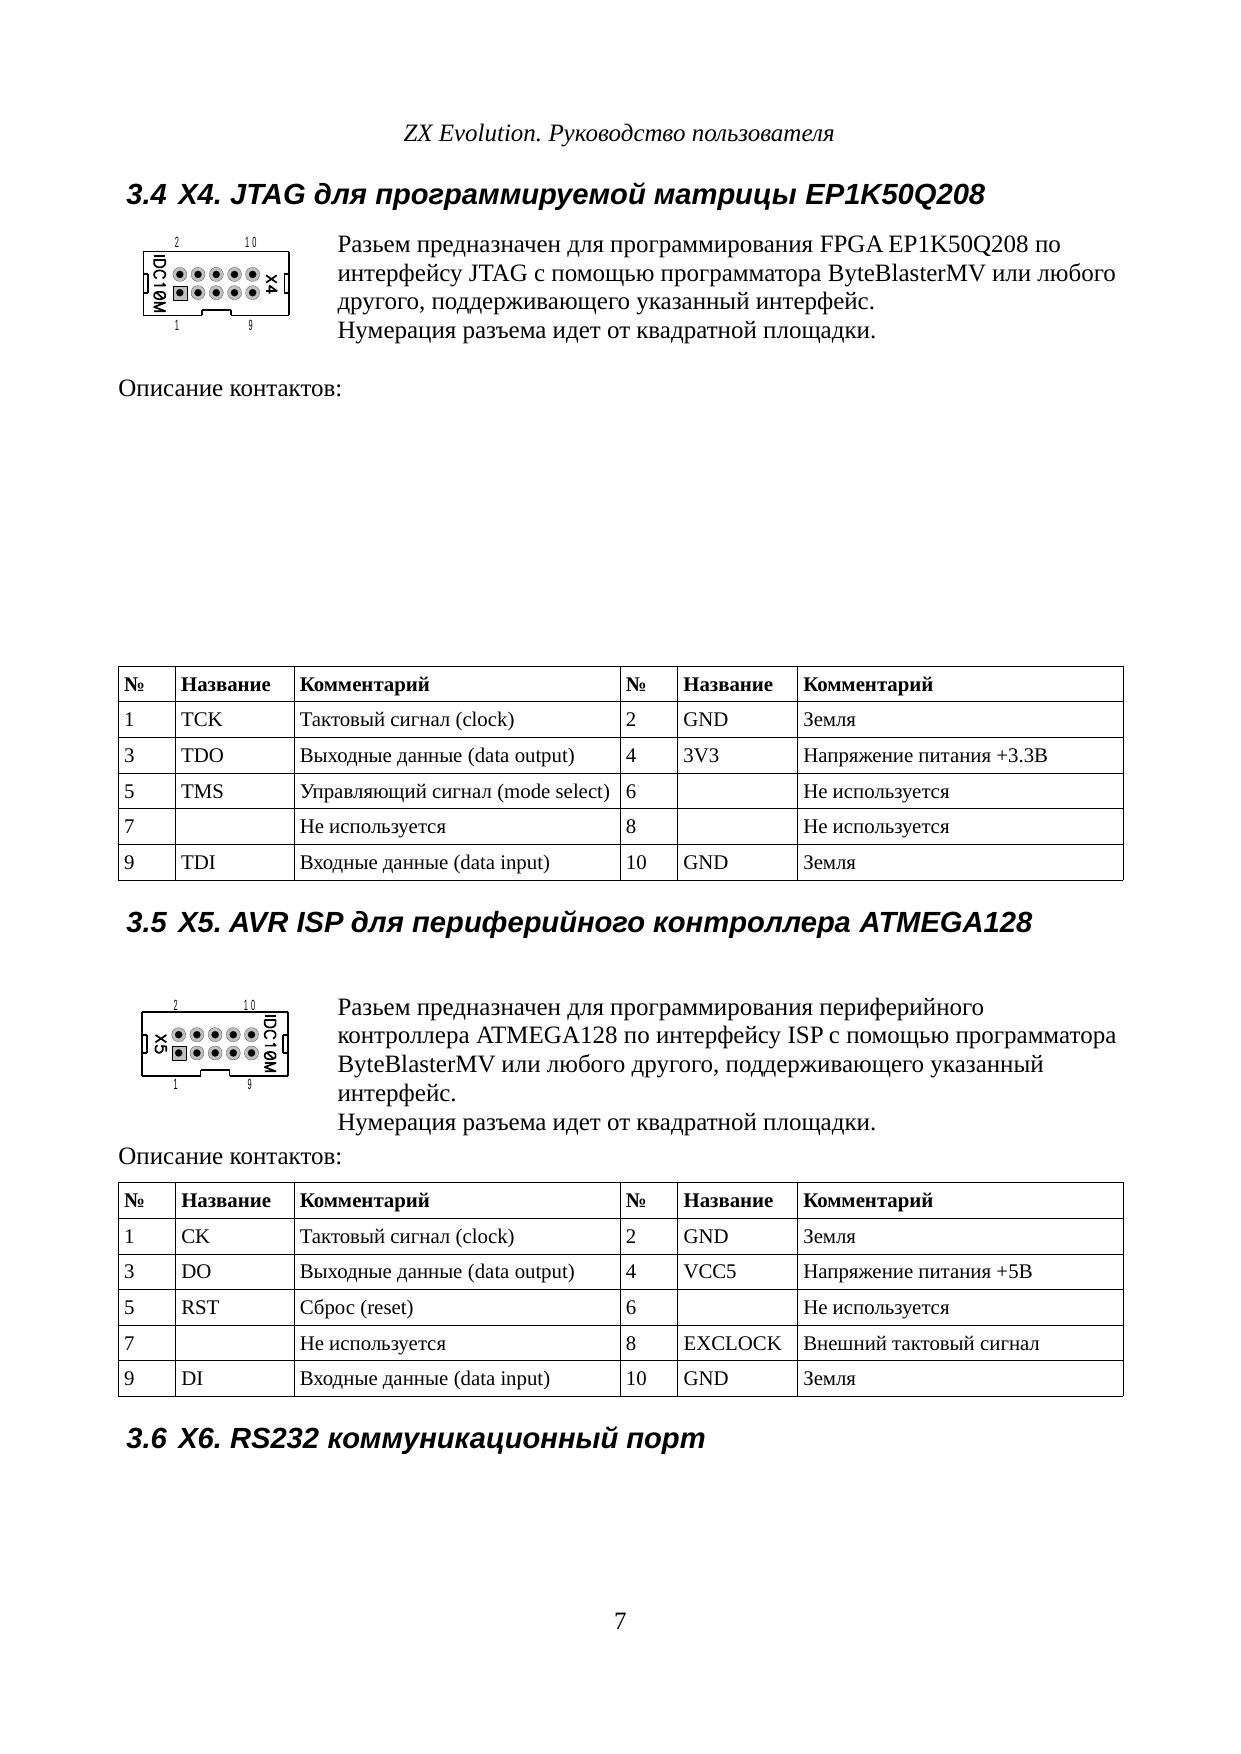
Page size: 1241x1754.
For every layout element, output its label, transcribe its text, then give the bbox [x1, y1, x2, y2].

table_header № [621, 1183, 677, 1218]
table_cell Выходные данные (data output) [295, 1255, 620, 1289]
table_cell DO [176, 1255, 294, 1289]
table_header Разьем предназначен для программирования FPGA EP1K50Q208 по интерфейсу JTAG с помощью программатора ByteBlasterMV или любого другого, поддерживающего указанный интерфейс. Нумерация разъема идет от квадратной площадки. [331, 223, 1123, 373]
table_cell Входные данные (data input) [295, 1361, 620, 1396]
table_cell Не используется [295, 809, 620, 844]
text Описание контактов: [118, 1141, 1122, 1170]
table_cell VCC5 [678, 1255, 797, 1289]
table_cell Внешний тактовый сигнал [798, 1326, 1123, 1360]
table_cell 1 [119, 1219, 175, 1253]
table_header Название [176, 667, 294, 701]
table_cell Сброс (reset) [295, 1290, 620, 1325]
table_cell Земля [798, 1219, 1123, 1253]
table_cell 8 [621, 1326, 677, 1360]
table_cell Напряжение питания +5В [798, 1255, 1123, 1289]
text Описание контактов: [118, 373, 1122, 401]
table_cell GND [678, 702, 797, 737]
table_cell 2 [621, 1219, 677, 1253]
subtitle X6. RS232 коммуникационный порт [118, 1421, 1122, 1455]
table_header № [621, 667, 677, 701]
table_cell [678, 809, 797, 844]
table_cell 3 [119, 738, 175, 773]
table_cell 4 [621, 738, 677, 773]
table_cell 6 [621, 1290, 677, 1325]
table_cell 3V3 [678, 738, 797, 773]
table_header Комментарий [798, 1183, 1123, 1218]
table_cell [678, 1290, 797, 1325]
table_cell Управляющий сигнал (mode select) [295, 774, 620, 808]
table_header Название [176, 1183, 294, 1218]
table_cell Тактовый сигнал (clock) [295, 1219, 620, 1253]
table_cell TDO [176, 738, 294, 773]
table_cell 9 [119, 1361, 175, 1396]
table_cell 7 [119, 809, 175, 844]
table_header Разьем предназначен для программирования периферийного контроллера ATMEGA128 по интерфейсу ISP с помощью программатора ByteBlasterMV или любого другого, поддерживающего указанный интерфейс. Нумерация разъема идет от квадратной площадки. [331, 986, 1123, 1141]
table_cell Выходные данные (data output) [295, 738, 620, 773]
table_cell 3 [119, 1255, 175, 1289]
table_cell EXCLOCK [678, 1326, 797, 1360]
table_cell 4 [621, 1255, 677, 1289]
table_header Название [678, 1183, 797, 1218]
table_cell [176, 809, 294, 844]
table_header [118, 223, 331, 373]
table_cell GND [678, 845, 797, 879]
table_header № [119, 667, 175, 701]
subtitle X4. JTAG для программируемой матрицы EP1K50Q208 [118, 177, 1122, 211]
table_header Комментарий [798, 667, 1123, 701]
table_cell Тактовый сигнал (clock) [295, 702, 620, 737]
table_cell Не используется [798, 774, 1123, 808]
table_cell TDI [176, 845, 294, 879]
table_cell 2 [621, 702, 677, 737]
table_cell 1 [119, 702, 175, 737]
table_cell GND [678, 1219, 797, 1253]
table_cell Напряжение питания +3.3В [798, 738, 1123, 773]
table_cell Не используется [295, 1326, 620, 1360]
table_cell Земля [798, 845, 1123, 879]
table_cell 10 [621, 845, 677, 879]
table_cell DI [176, 1361, 294, 1396]
table_cell 10 [621, 1361, 677, 1396]
table_cell [176, 1326, 294, 1360]
table_cell 6 [621, 774, 677, 808]
table_cell TCK [176, 702, 294, 737]
table_header [118, 986, 331, 1141]
table_header № [119, 1183, 175, 1218]
table_cell GND [678, 1361, 797, 1396]
table_cell Не используется [798, 809, 1123, 844]
table_cell RST [176, 1290, 294, 1325]
table_cell Входные данные (data input) [295, 845, 620, 879]
table_cell Земля [798, 1361, 1123, 1396]
table_cell CK [176, 1219, 294, 1253]
table_cell Земля [798, 702, 1123, 737]
table_cell 9 [119, 845, 175, 879]
table_cell [678, 774, 797, 808]
table_cell 8 [621, 809, 677, 844]
table_cell TMS [176, 774, 294, 808]
table_header Комментарий [295, 1183, 620, 1218]
table_cell Не используется [798, 1290, 1123, 1325]
table_cell 5 [119, 774, 175, 808]
table_cell 7 [119, 1326, 175, 1360]
table_header Комментарий [295, 667, 620, 701]
table_cell 5 [119, 1290, 175, 1325]
subtitle X5. AVR ISP для периферийного контроллера ATMEGA128 [118, 905, 1122, 938]
table_header Название [678, 667, 797, 701]
